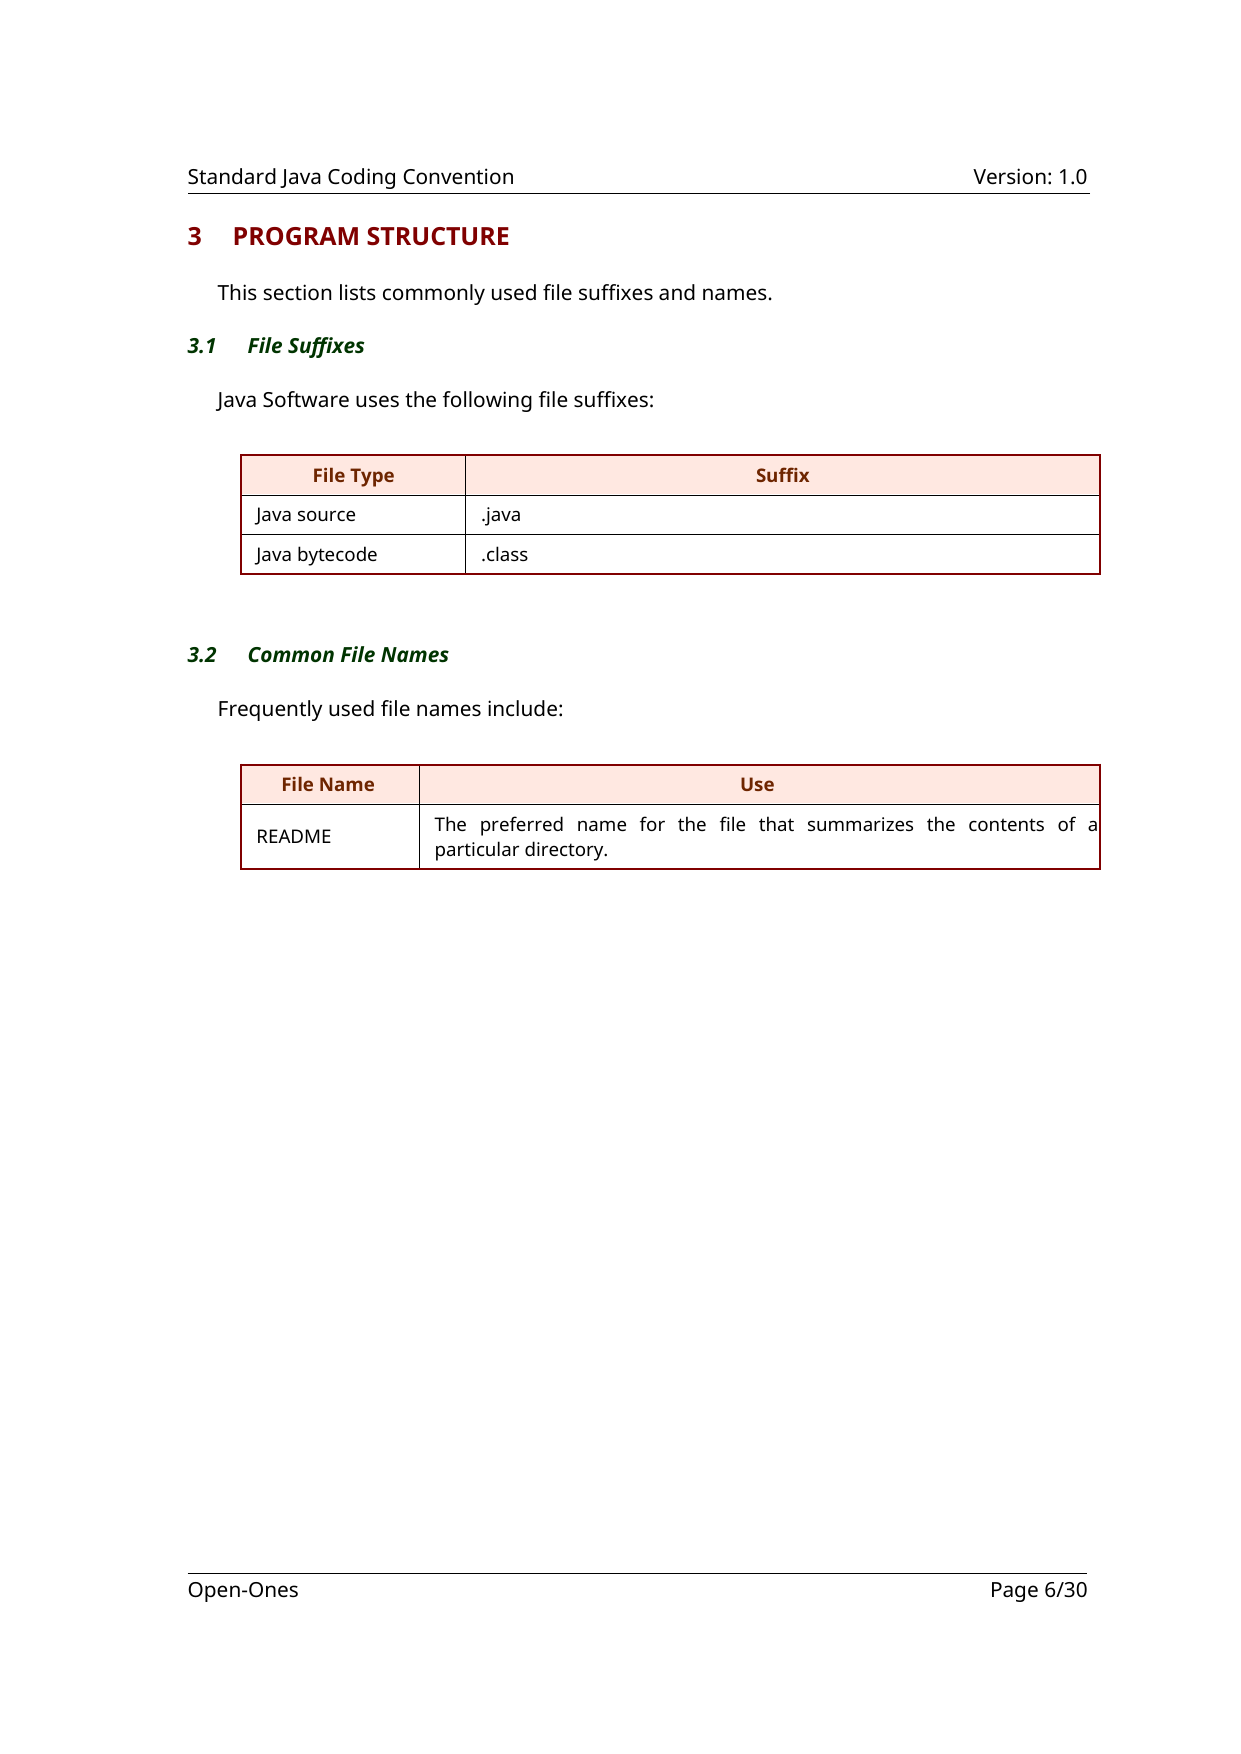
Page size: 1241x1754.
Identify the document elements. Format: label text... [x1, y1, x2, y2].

table_cell .class [466, 535, 1099, 573]
table_cell Java source [242, 496, 465, 533]
table_cell .java [466, 496, 1099, 533]
table_header Use [420, 766, 1099, 803]
subtitle Program Structure [187, 219, 1090, 253]
text Java Software uses the following file suffixes: [217, 385, 1090, 413]
table_header File Type [242, 456, 465, 494]
text This section lists commonly used file suffixes and names. [217, 278, 1090, 307]
table_cell Java bytecode [242, 535, 465, 573]
table_cell The preferred name for the file that summarizes the contents of a particular directory. [420, 805, 1099, 868]
subtitle File Suffixes [187, 332, 1090, 360]
table_header Suffix [466, 456, 1099, 494]
table_header File Name [242, 766, 419, 803]
subtitle Common File Names [187, 641, 1090, 669]
text Frequently used file names include: [217, 694, 1090, 722]
table_cell README [242, 805, 419, 868]
